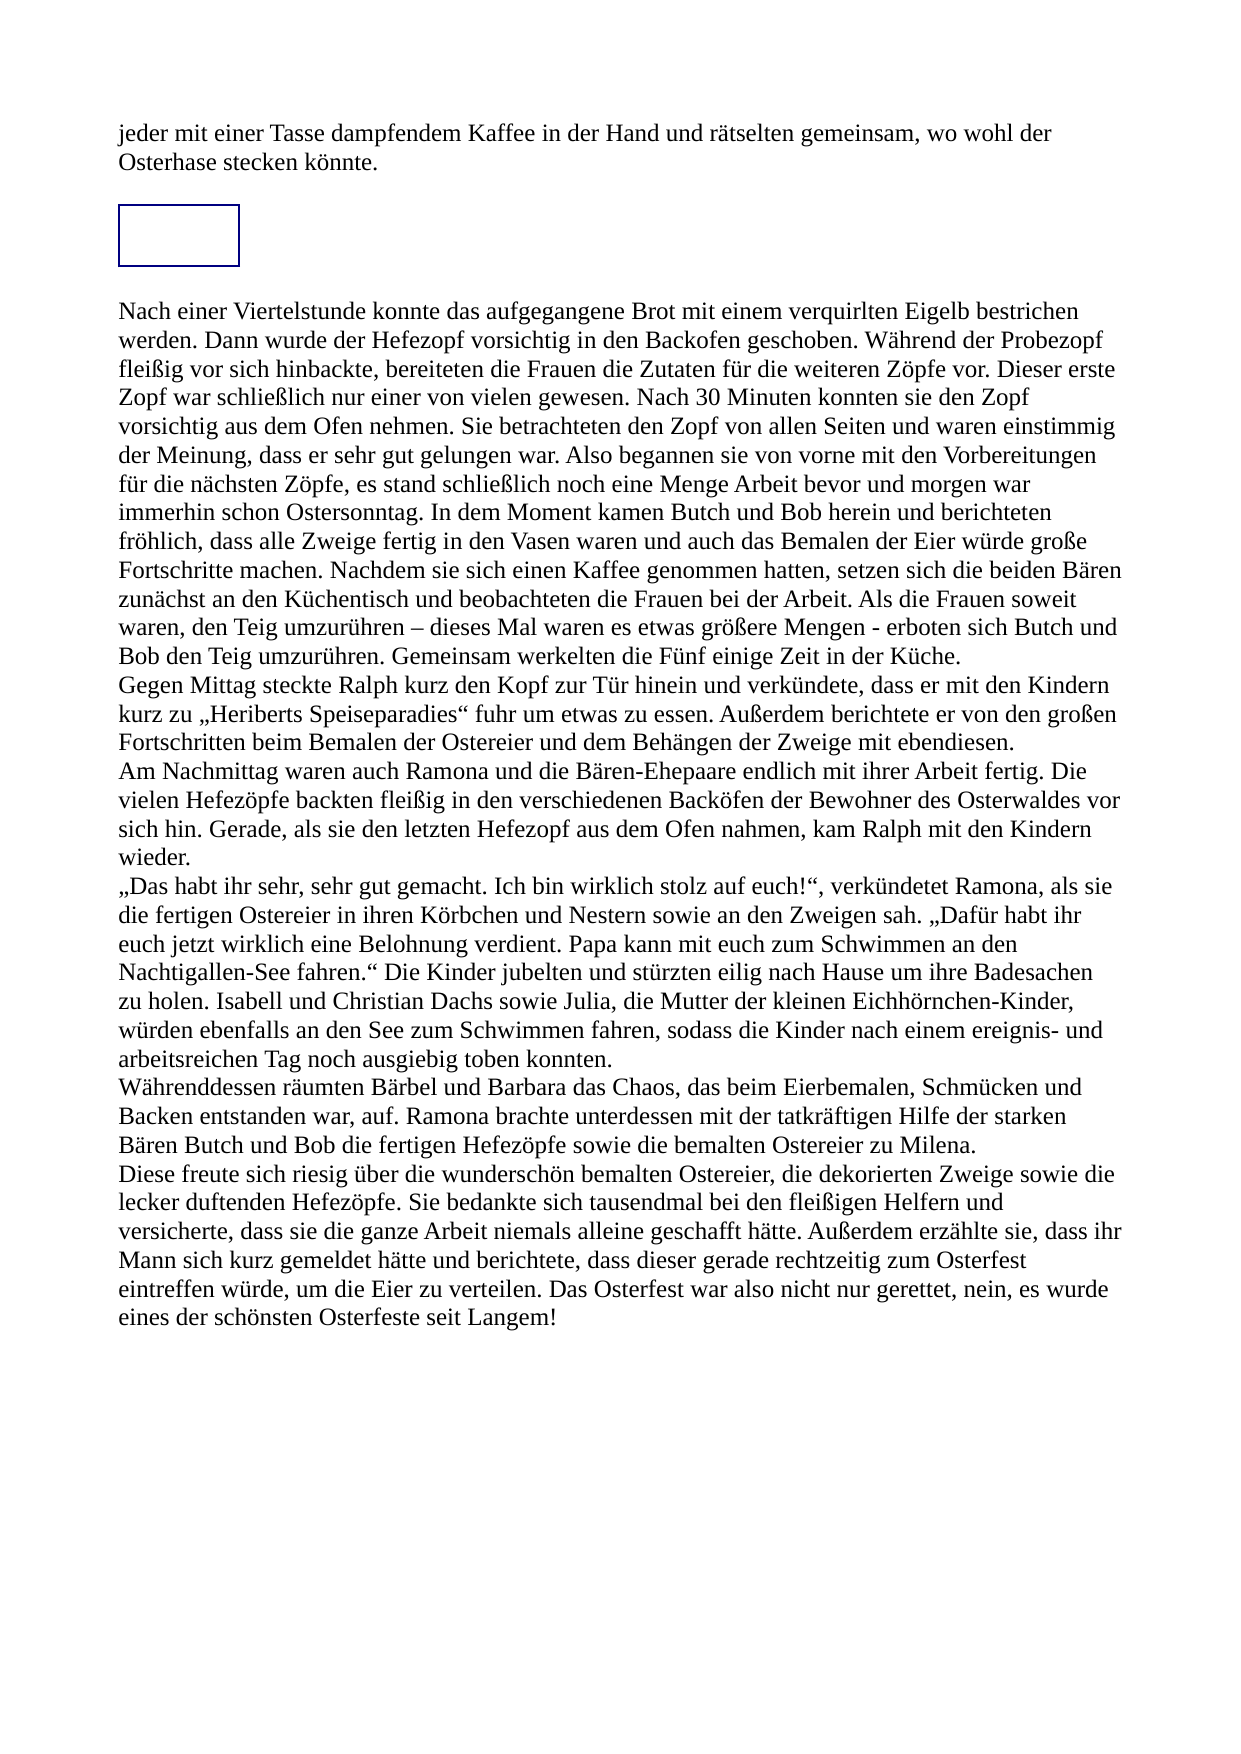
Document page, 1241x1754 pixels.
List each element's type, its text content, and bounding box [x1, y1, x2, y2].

text jeder mit einer Tasse dampfendem Kaffee in der Hand und rätselten gemeinsam, wo wohl der Osterhase stecken könnte. Nach einer Viertelstunde konnte das aufgegangene Brot mit einem verquirlten Eigelb bestrichen werden. Dann wurde der Hefezopf vorsichtig in den Backofen geschoben. Während der Probezopf fleißig vor sich hinbackte, bereiteten die Frauen die Zutaten für die weiteren Zöpfe vor. Dieser erste Zopf war schließlich nur einer von vielen gewesen. Nach 30 Minuten konnten sie den Zopf vorsichtig aus dem Ofen nehmen. Sie betrachteten den Zopf von allen Seiten und waren einstimmig der Meinung, dass er sehr gut gelungen war. Also begannen sie von vorne mit den Vorbereitungen für die nächsten Zöpfe, es stand schließlich noch eine Menge Arbeit bevor und morgen war immerhin schon Ostersonntag. In dem Moment kamen Butch und Bob herein und berichteten fröhlich, dass alle Zweige fertig in den Vasen waren und auch das Bemalen der Eier würde große Fortschritte machen. Nachdem sie sich einen Kaffee genommen hatten, setzen sich die beiden Bären zunächst an den Küchentisch und beobachteten die Frauen bei der Arbeit. Als die Frauen soweit waren, den Teig umzurühren – dieses Mal waren es etwas größere Mengen - erboten sich Butch und Bob den Teig umzurühren. Gemeinsam werkelten die Fünf einige Zeit in der Küche. Gegen Mittag steckte Ralph kurz den Kopf zur Tür hinein und verkündete, dass er mit den Kindern kurz zu „Heriberts Speiseparadies“ fuhr um etwas zu essen. Außerdem berichtete er von den großen Fortschritten beim Bemalen der Ostereier und dem Behängen der Zweige mit ebendiesen. Am Nachmittag waren auch Ramona und die Bären-Ehepaare endlich mit ihrer Arbeit fertig. Die vielen Hefezöpfe backten fleißig in den verschiedenen Backöfen der Bewohner des Osterwaldes vor sich hin. Gerade, als sie den letzten Hefezopf aus dem Ofen nahmen, kam Ralph mit den Kindern wieder. „Das habt ihr sehr, sehr gut gemacht. Ich bin wirklich stolz auf euch!“, verkündetet Ramona, als sie die fertigen Ostereier in ihren Körbchen und Nestern sowie an den Zweigen sah. „Dafür habt ihr euch jetzt wirklich eine Belohnung verdient. Papa kann mit euch zum Schwimmen an den Nachtigallen-See fahren.“ Die Kinder jubelten und stürzten eilig nach Hause um ihre Badesachen zu holen. Isabell und Christian Dachs sowie Julia, die Mutter der kleinen Eichhörnchen-Kinder, würden ebenfalls an den See zum Schwimmen fahren, sodass die Kinder nach einem ereignis- und arbeitsreichen Tag noch ausgiebig toben konnten. Währenddessen räumten Bärbel und Barbara das Chaos, das beim Eierbemalen, Schmücken und Backen entstanden war, auf. Ramona brachte unterdessen mit der tatkräftigen Hilfe der starken Bären Butch und Bob die fertigen Hefezöpfe sowie die bemalten Ostereier zu Milena. Diese freute sich riesig über die wunderschön bemalten Ostereier, die dekorierten Zweige sowie die lecker duftenden Hefezöpfe. Sie bedankte sich tausendmal bei den fleißigen Helfern und versicherte, dass sie die ganze Arbeit niemals alleine geschafft hätte. Außerdem erzählte sie, dass ihr Mann sich kurz gemeldet hätte und berichtete, dass dieser gerade rechtzeitig zum Osterfest eintreffen würde, um die Eier zu verteilen. Das Osterfest war also nicht nur gerettet, nein, es wurde eines der schönsten Osterfeste seit Langem! [118, 118, 1122, 1331]
